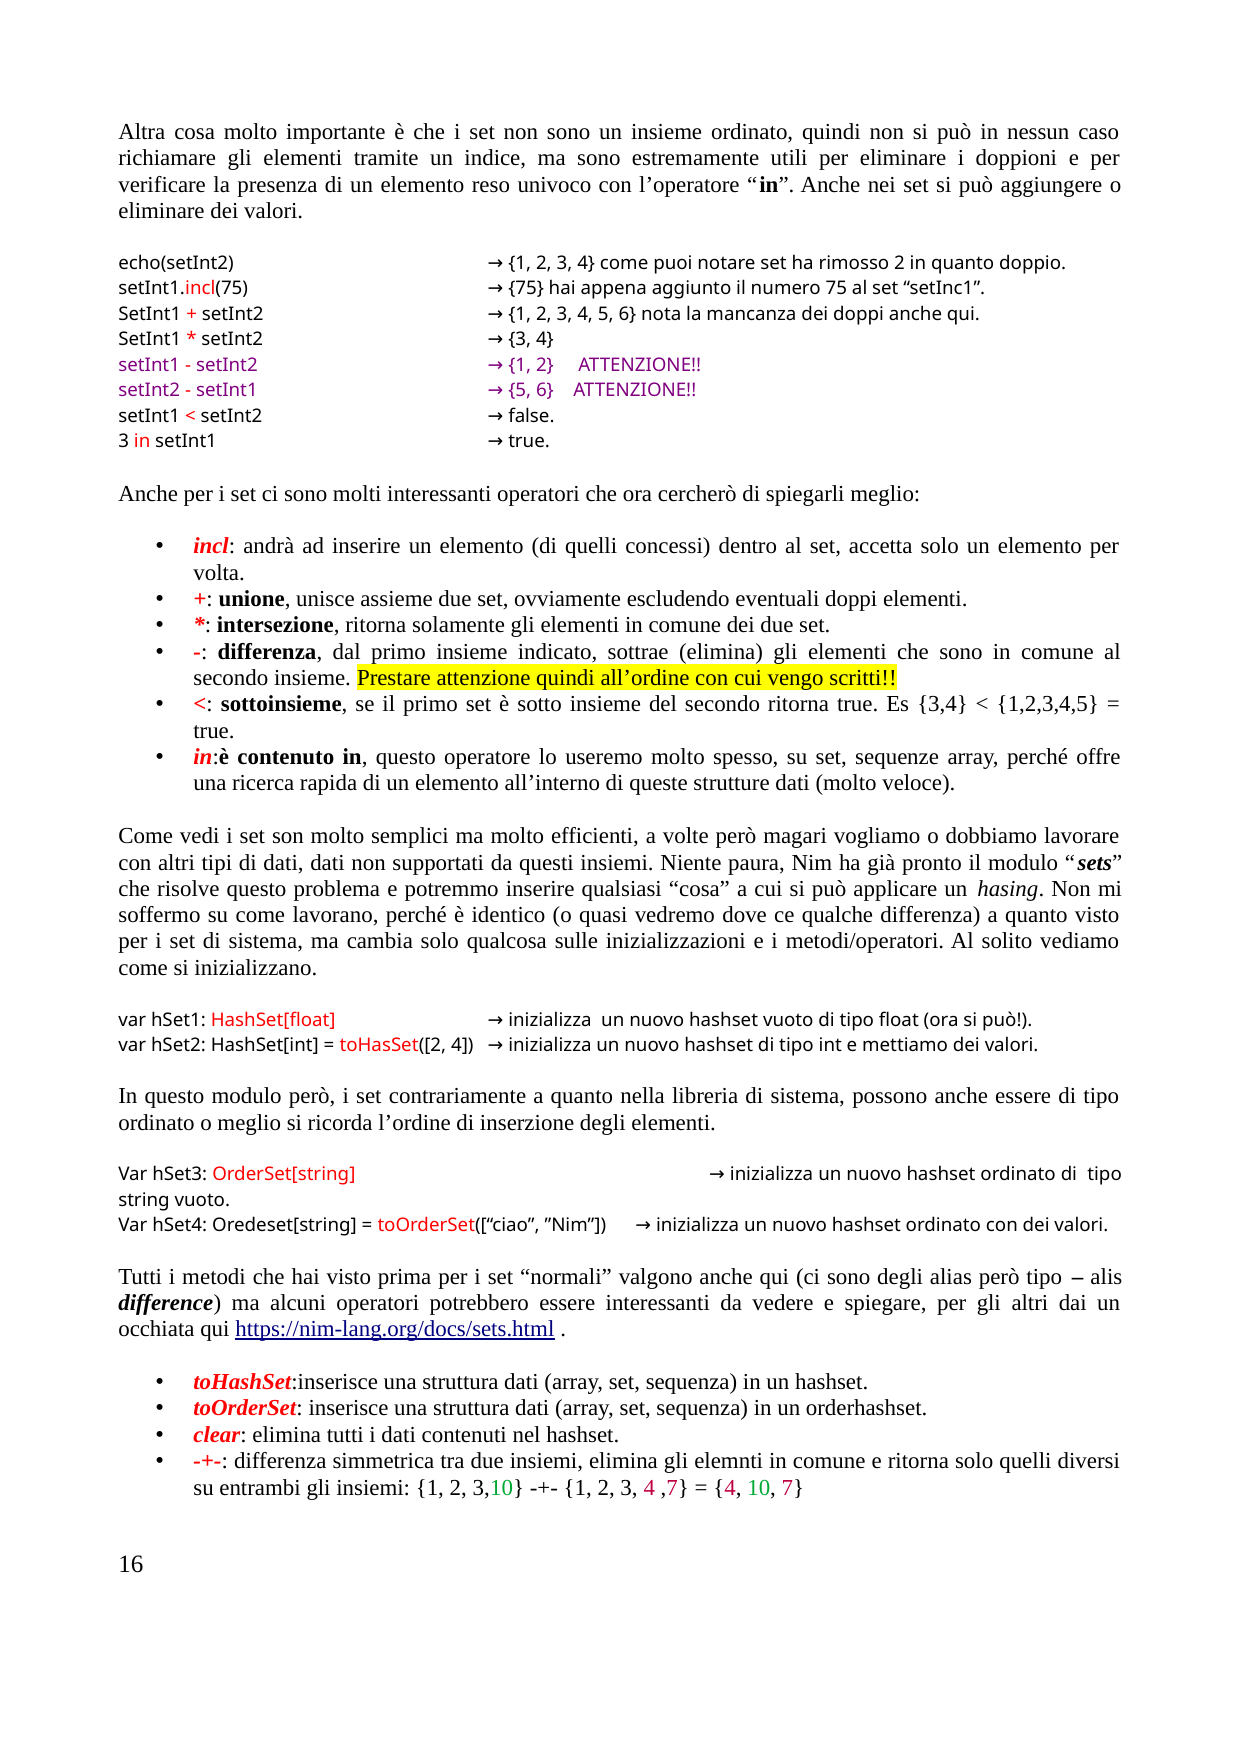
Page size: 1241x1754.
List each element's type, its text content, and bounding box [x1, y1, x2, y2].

text In questo modulo però, i set contrariamente a quanto nella libreria di sistema, possono anche essere di tipo ordinato o meglio si ricorda l’ordine di inserzione degli elementi. [118, 1082, 1122, 1135]
list in:è contenuto in, questo operatore lo useremo molto spesso, su set, sequenze array, perché offre una ricerca rapida di un elemento all’interno di queste strutture dati (molto veloce). [156, 743, 1122, 796]
text var hSet1: HashSet[float] → inizializza un nuovo hashset vuoto di tipo float (ora si può!). [118, 1006, 1122, 1031]
list clear: elimina tutti i dati contenuti nel hashset. [156, 1421, 1122, 1447]
list toHashSet:inserisce una struttura dati (array, set, sequenza) in un hashset. [156, 1368, 1122, 1394]
list incl: andrà ad inserire un elemento (di quelli concessi) dentro al set, accetta solo un elemento per volta. [156, 532, 1122, 585]
text setInt2 - setInt1 → {5, 6} ATTENZIONE!! [118, 377, 1122, 402]
text Tutti i metodi che hai visto prima per i set “normali” valgono anche qui (ci sono degli alias però tipo – alis difference) ma alcuni operatori potrebbero essere interessanti da vedere e spiegare, per gli altri dai un occhiata qui https://nim-lang.org/docs/sets.html . [118, 1263, 1122, 1342]
text Var hSet4: Oredeset[string] = toOrderSet([“ciao”, ”Nim”]) → inizializza un nuovo hashset ordinato con dei valori. [118, 1212, 1122, 1237]
list -: differenza, dal primo insieme indicato, sottrae (elimina) gli elementi che sono in comune al secondo insieme. Prestare attenzione quindi all’ordine con cui vengo scritti!! [156, 638, 1122, 690]
list <: sottoinsieme, se il primo set è sotto insieme del secondo ritorna true. Es {3,4} < {1,2,3,4,5} = true. [156, 690, 1122, 743]
text echo(setInt2) → {1, 2, 3, 4} come puoi notare set ha rimosso 2 in quanto doppio. [118, 249, 1122, 274]
text var hSet2: HashSet[int] = toHasSet([2, 4]) → inizializza un nuovo hashset di tipo int e mettiamo dei valori. [118, 1031, 1122, 1057]
text 3 in setInt1 → true. [118, 428, 1122, 453]
text Var hSet3: OrderSet[string] → inizializza un nuovo hashset ordinato di tipo string vuoto. [118, 1161, 1122, 1212]
text Anche per i set ci sono molti interessanti operatori che ora cercherò di spiegarli meglio: [118, 479, 1122, 506]
list *: intersezione, ritorna solamente gli elementi in comune dei due set. [156, 611, 1122, 638]
text setInt1 - setInt2 → {1, 2} ATTENZIONE!! [118, 351, 1122, 377]
text Altra cosa molto importante è che i set non sono un insieme ordinato, quindi non si può in nessun caso richiamare gli elementi tramite un indice, ma sono estremamente utili per eliminare i doppioni e per verificare la presenza di un elemento reso univoco con l’operatore “in”. Anche nei set si può aggiungere o eliminare dei valori. [118, 118, 1122, 223]
text SetInt1 * setInt2 → {3, 4} [118, 326, 1122, 351]
text Come vedi i set son molto semplici ma molto efficienti, a volte però magari vogliamo o dobbiamo lavorare con altri tipi di dati, dati non supportati da questi insiemi. Niente paura, Nim ha già pronto il modulo “sets” che risolve questo problema e potremmo inserire qualsiasi “cosa” a cui si può applicare un hasing. Non mi soffermo su come lavorano, perché è identico (o quasi vedremo dove ce qualche differenza) a quanto visto per i set di sistema, ma cambia solo qualcosa sulle inizializzazioni e i metodi/operatori. Al solito vediamo come si inizializzano. [118, 822, 1122, 980]
list +: unione, unisce assieme due set, ovviamente escludendo eventuali doppi elementi. [156, 585, 1122, 611]
list toOrderSet: inserisce una struttura dati (array, set, sequenza) in un orderhashset. [156, 1394, 1122, 1421]
text SetInt1 + setInt2 → {1, 2, 3, 4, 5, 6} nota la mancanza dei doppi anche qui. [118, 300, 1122, 326]
text setInt1.incl(75) → {75} hai appena aggiunto il numero 75 al set “setInc1”. [118, 274, 1122, 300]
list -+-: differenza simmetrica tra due insiemi, elimina gli elemnti in comune e ritorna solo quelli diversi su entrambi gli insiemi: {1, 2, 3,10} -+- {1, 2, 3, 4 ,7} = {4, 10, 7} [156, 1447, 1122, 1500]
text setInt1 < setInt2 → false. [118, 402, 1122, 428]
